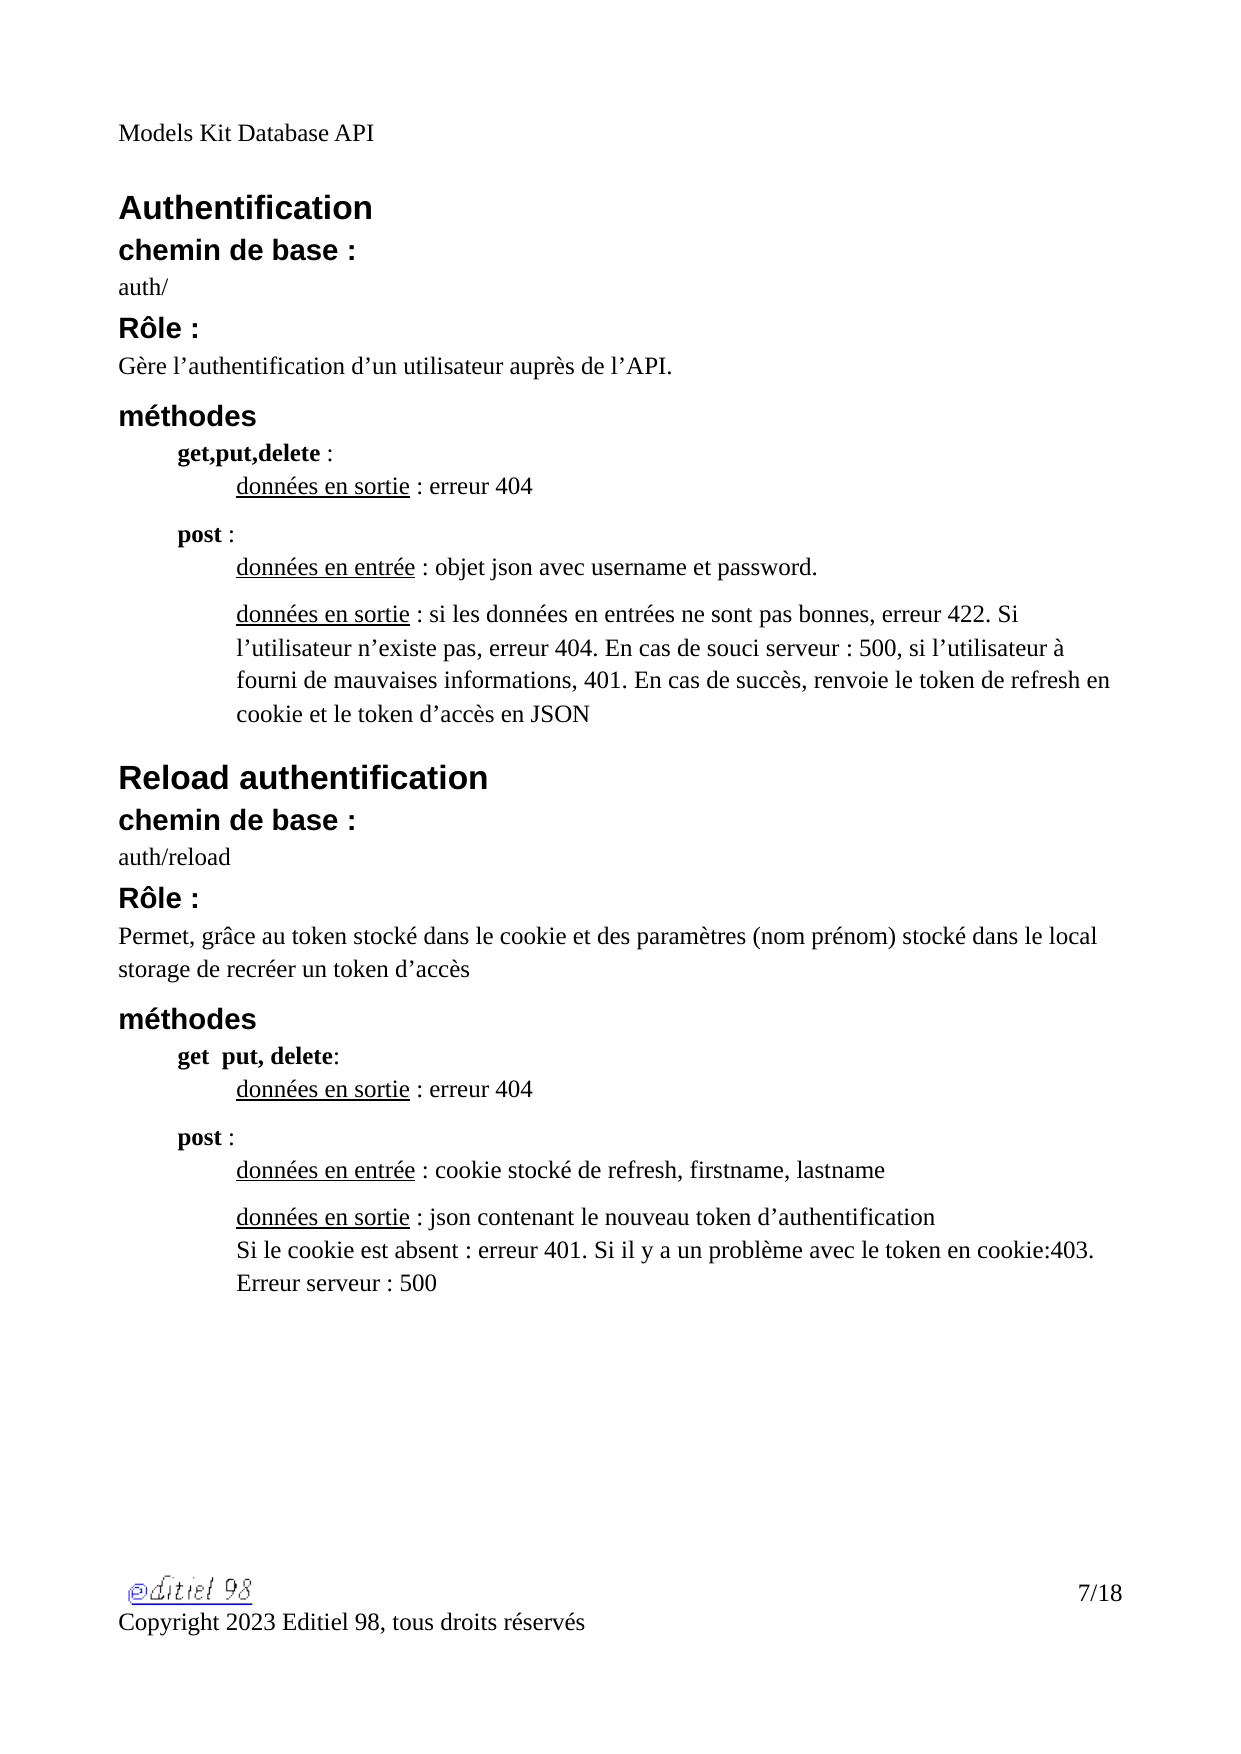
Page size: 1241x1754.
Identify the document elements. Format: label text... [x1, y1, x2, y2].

text post : [118, 519, 1122, 548]
subtitle méthodes [118, 1002, 1122, 1035]
text get,put,delete : [118, 438, 1122, 467]
text Permet, grâce au token stocké dans le cookie et des paramètres (nom prénom) stocké dans le local storage de recréer un token d’accès [118, 921, 1122, 983]
subtitle Rôle : [118, 311, 1122, 345]
subtitle Authentification [118, 188, 1122, 227]
subtitle méthodes [118, 399, 1122, 432]
text données en sortie : erreur 404 [118, 1074, 1122, 1103]
subtitle chemin de base : [118, 803, 1122, 836]
text Gère l’authentification d’un utilisateur auprès de l’API. [118, 351, 1122, 380]
text données en entrée : objet json avec username et password. [118, 552, 1122, 581]
text Si le cookie est absent : erreur 401. Si il y a un problème avec le token en cookie:403. [118, 1236, 1122, 1264]
subtitle Reload authentification [118, 758, 1122, 797]
text Erreur serveur : 500 [236, 1268, 1122, 1297]
text données en sortie : json contenant le nouveau token d’authentification [118, 1202, 1122, 1231]
text données en sortie : erreur 404 [118, 471, 1122, 500]
picture [127, 1575, 253, 1605]
text données en sortie : si les données en entrées ne sont pas bonnes, erreur 422. Si l’utilisateur n’existe pas, erreur 404. En cas de souci serveur : 500, si l’utilisateur à fourni de mauvaises informations, 401. En cas de succès, renvoie le token de refresh en cookie et le token d’accès en JSON [236, 599, 1122, 727]
subtitle chemin de base : [118, 233, 1122, 266]
subtitle Rôle : [118, 881, 1122, 915]
text données en entrée : cookie stocké de refresh, firstname, lastname [118, 1155, 1122, 1184]
text post : [118, 1122, 1122, 1151]
text auth/reload [118, 842, 1122, 871]
text get put, delete: [118, 1041, 1122, 1070]
text auth/ [118, 272, 1122, 301]
